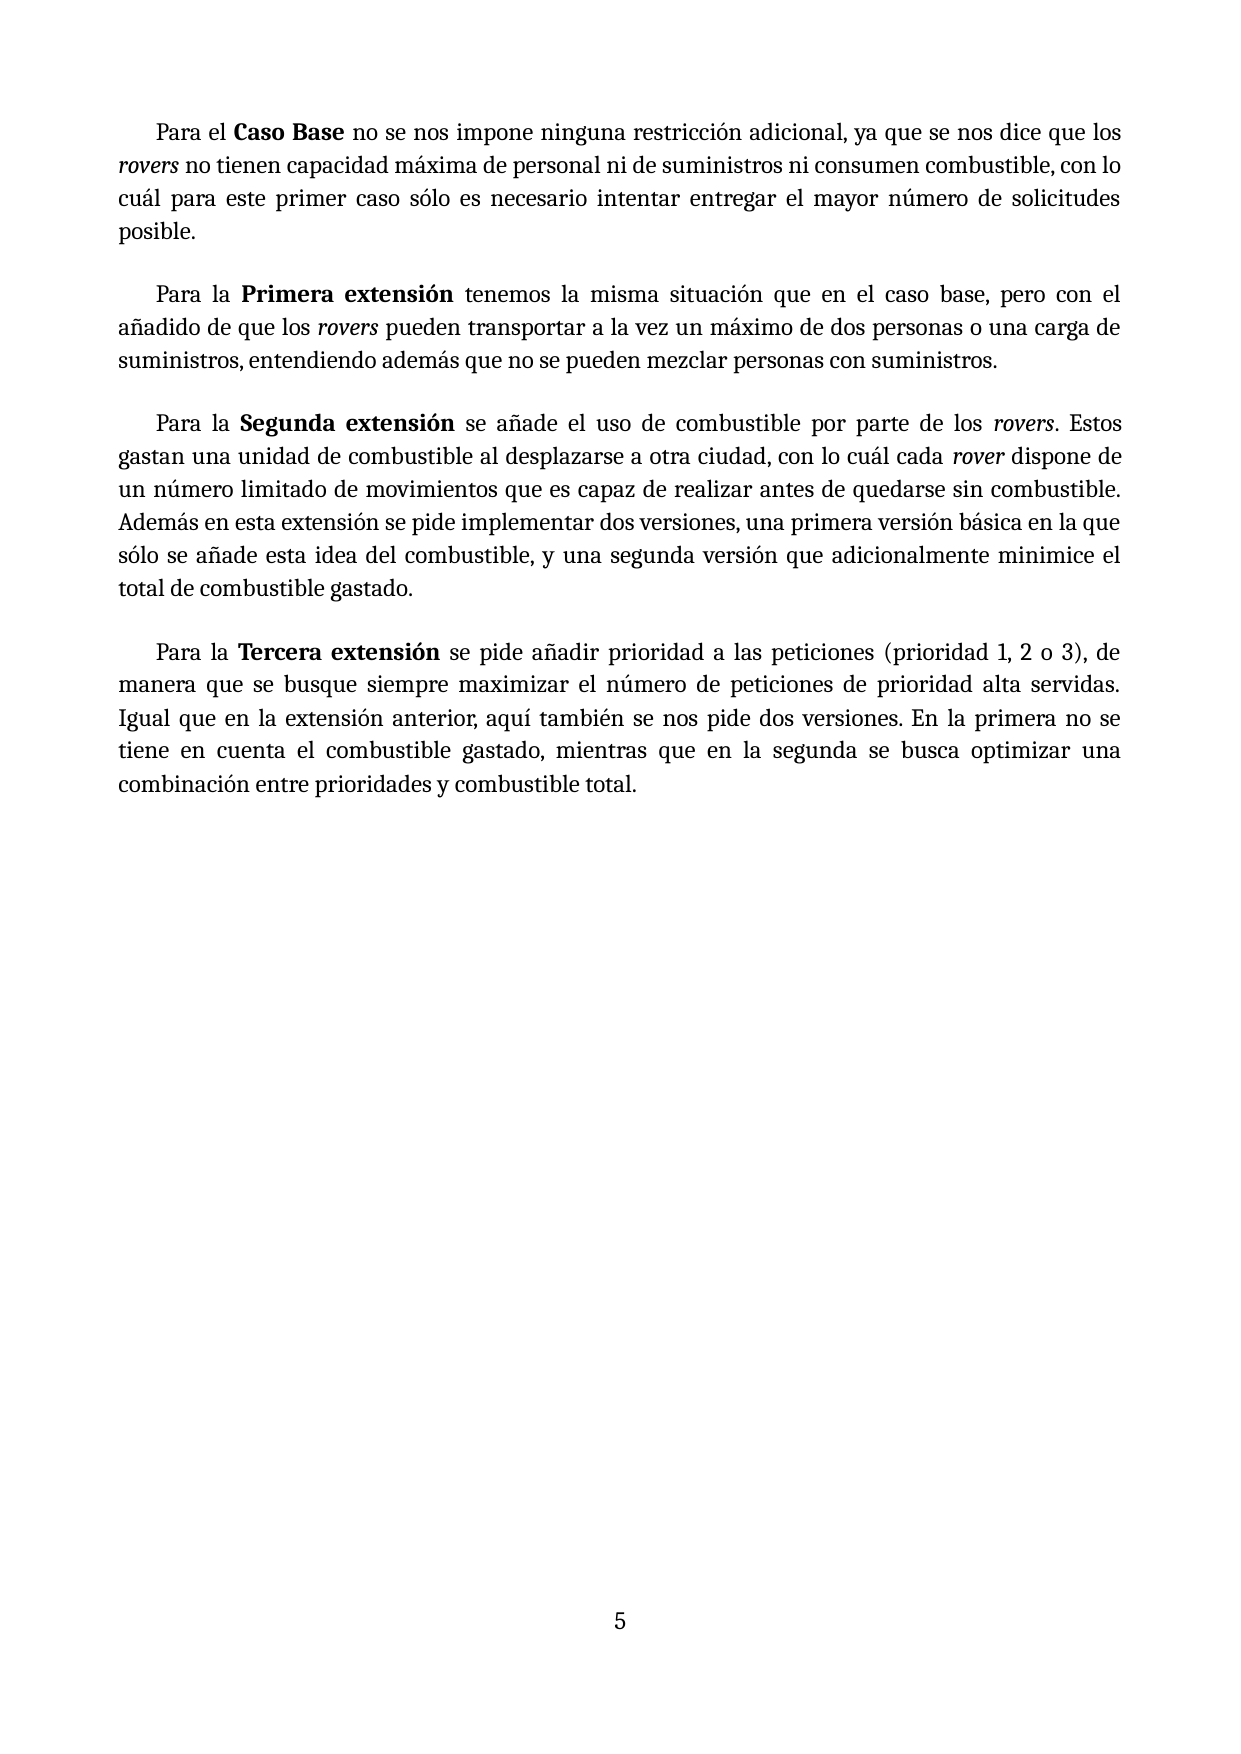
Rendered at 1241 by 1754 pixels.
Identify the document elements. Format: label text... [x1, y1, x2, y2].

text Para el Caso Base no se nos impone ninguna restricción adicional, ya que se nos dice que los rovers no tienen capacidad máxima de personal ni de suministros ni consumen combustible, con lo cuál para este primer caso sólo es necesario intentar entregar el mayor número de solicitudes posible. [118, 118, 1122, 246]
text Para la Segunda extensión se añade el uso de combustible por parte de los rovers. Estos gastan una unidad de combustible al desplazarse a otra ciudad, con lo cuál cada rover dispone de un número limitado de movimientos que es capaz de realizar antes de quedarse sin combustible. Además en esta extensión se pide implementar dos versiones, una primera versión básica en la que sólo se añade esta idea del combustible, y una segunda versión que adicionalmente minimice el total de combustible gastado. [118, 409, 1122, 603]
text Para la Primera extensión tenemos la misma situación que en el caso base, pero con el añadido de que los rovers pueden transportar a la vez un máximo de dos personas o una carga de suministros, entendiendo además que no se pueden mezclar personas con suministros. [118, 280, 1122, 375]
text Para la Tercera extensión se pide añadir prioridad a las peticiones (prioridad 1, 2 o 3), de manera que se busque siempre maximizar el número de peticiones de prioridad alta servidas. Igual que en la extensión anterior, aquí también se nos pide dos versiones. En la primera no se tiene en cuenta el combustible gastado, mientras que en la segunda se busca optimizar una combinación entre prioridades y combustible total. [118, 637, 1122, 798]
